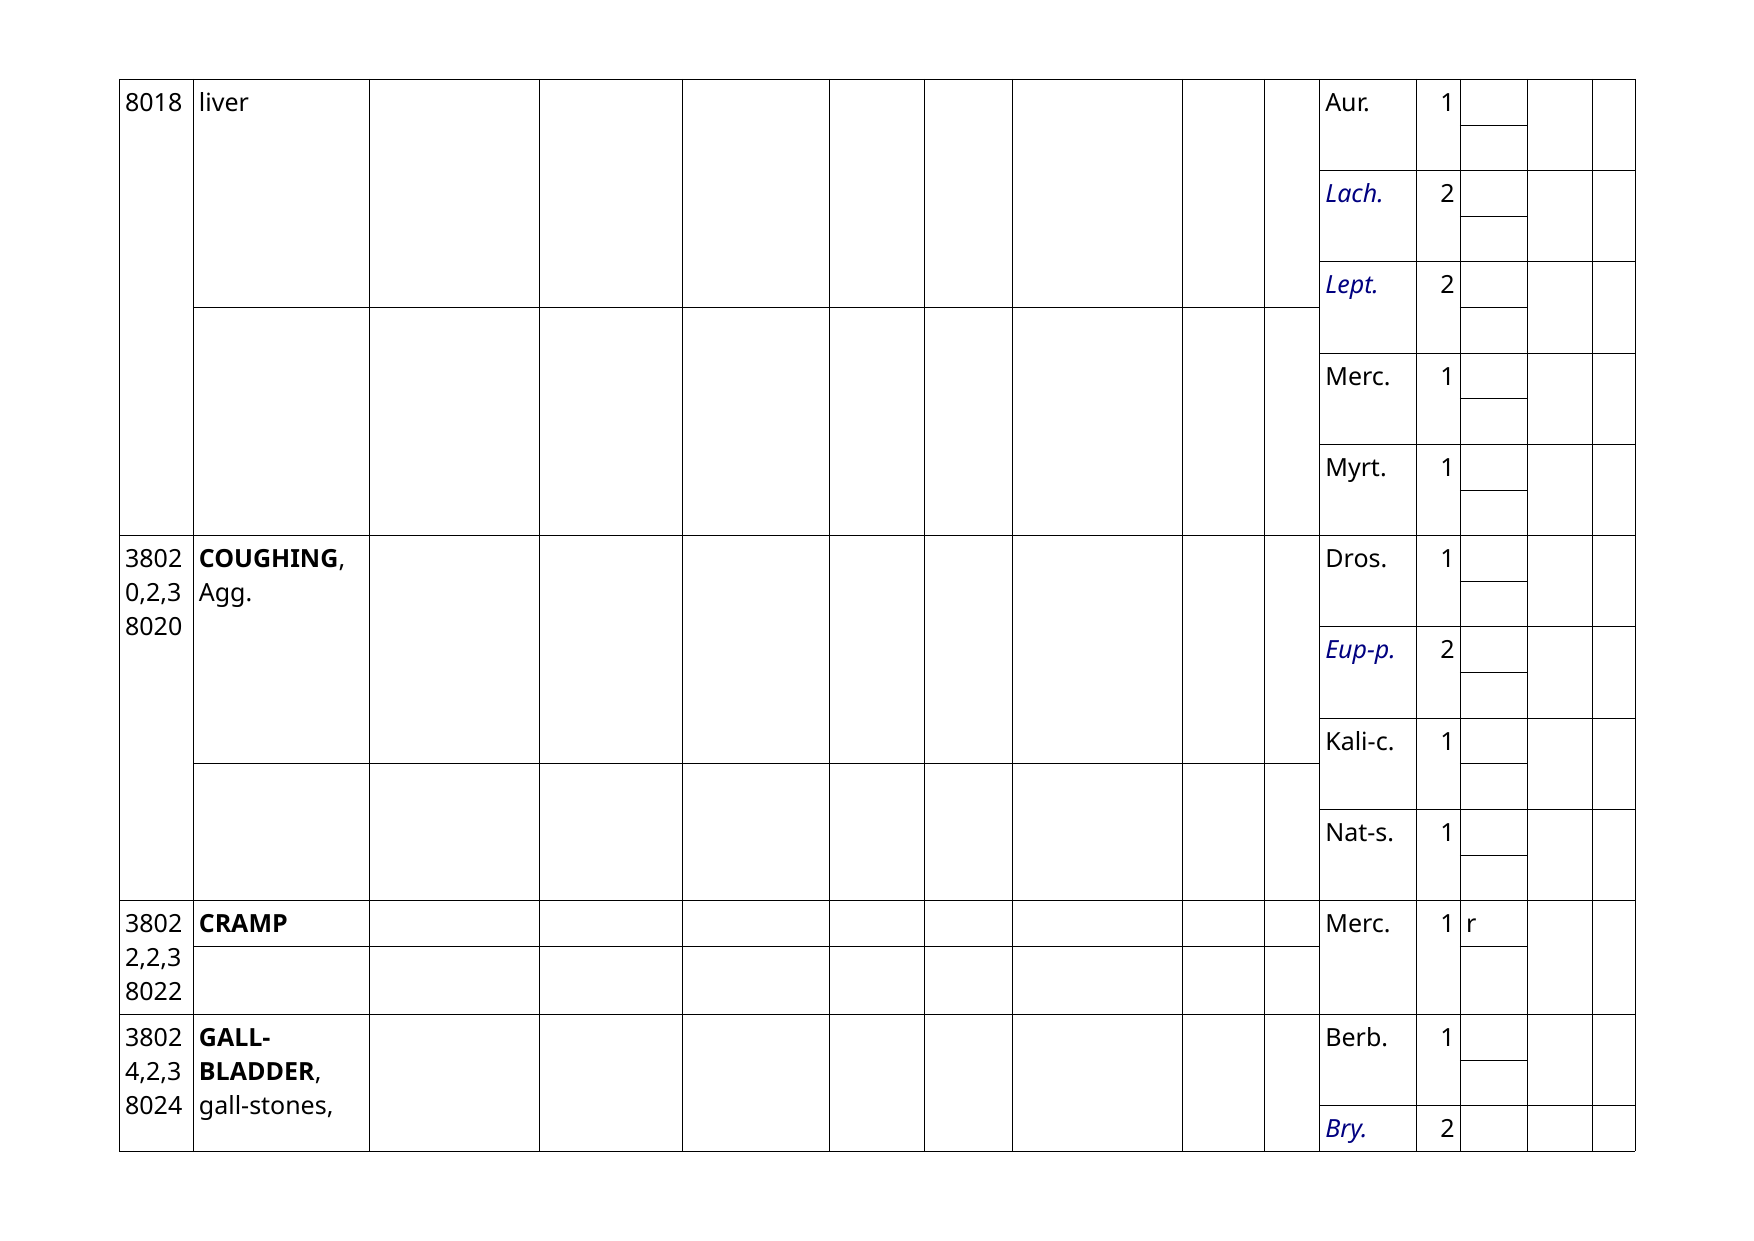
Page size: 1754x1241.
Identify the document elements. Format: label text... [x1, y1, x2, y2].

table_cell [1528, 1106, 1592, 1151]
table_cell [683, 308, 829, 535]
table_cell Lept. [1320, 262, 1416, 353]
table_cell [1013, 947, 1182, 1014]
table_cell [540, 764, 682, 900]
table_cell [1265, 901, 1319, 946]
table_cell [1461, 126, 1527, 170]
table_cell Aur. [1320, 80, 1416, 170]
table_cell [1593, 1015, 1635, 1105]
table_cell [925, 764, 1012, 900]
table_cell 2 [1417, 1106, 1460, 1151]
table_cell 38024,2,38024 [120, 1015, 193, 1151]
table_cell [830, 901, 924, 946]
table_cell [540, 947, 682, 1014]
table_cell 1 [1417, 901, 1460, 1014]
table_cell [1461, 673, 1527, 718]
table_cell [540, 901, 682, 946]
table_cell [1528, 627, 1592, 718]
table_cell [1265, 536, 1319, 763]
table_cell 2 [1417, 262, 1460, 353]
table_cell [370, 80, 539, 307]
table_cell [1461, 308, 1527, 353]
table_cell coughing, Agg. [194, 536, 369, 763]
table_cell [1013, 308, 1182, 535]
table_cell [1461, 1106, 1527, 1151]
table_cell [1461, 719, 1527, 763]
table_cell [1528, 810, 1592, 900]
table_cell 1 [1417, 1015, 1460, 1105]
table_cell [1265, 80, 1319, 307]
table_cell [1593, 171, 1635, 261]
table_cell gall-bladder, gall-stones, [194, 1015, 369, 1151]
table_cell [1013, 536, 1182, 763]
table_cell Myrt. [1320, 445, 1416, 535]
table_cell [1593, 1106, 1635, 1151]
table_cell [1528, 1015, 1592, 1105]
table_cell [1528, 80, 1592, 170]
table_cell [1183, 1015, 1264, 1151]
table_cell [1528, 171, 1592, 261]
table_cell liver [194, 80, 369, 307]
table_cell [1528, 262, 1592, 353]
table_cell [1593, 627, 1635, 718]
table_cell [1183, 308, 1264, 535]
table_cell [925, 536, 1012, 763]
table_cell [925, 80, 1012, 307]
table_cell [1461, 947, 1527, 1014]
table_cell Lach. [1320, 171, 1416, 261]
table_cell 1 [1417, 536, 1460, 626]
table_cell [1593, 80, 1635, 170]
table_cell [194, 947, 369, 1014]
table_cell [1265, 764, 1319, 900]
table_cell [370, 947, 539, 1014]
table_cell [1461, 445, 1527, 489]
table_cell [1593, 445, 1635, 535]
table_cell [830, 764, 924, 900]
table_cell [1461, 171, 1527, 216]
table_cell [540, 80, 682, 307]
table_cell Nat-s. [1320, 810, 1416, 900]
table_cell [1528, 719, 1592, 809]
table_cell cramp [194, 901, 369, 946]
table_cell 38022,2,38022 [120, 901, 193, 1014]
table_cell [370, 1015, 539, 1151]
table_cell Bry. [1320, 1106, 1416, 1151]
table_cell [1013, 80, 1182, 307]
table_cell Merc. [1320, 354, 1416, 444]
table_cell [1183, 764, 1264, 900]
table_cell [1013, 1015, 1182, 1151]
table_cell [540, 308, 682, 535]
table_cell [1461, 1015, 1527, 1059]
table_cell [925, 308, 1012, 535]
table_cell [1461, 856, 1527, 900]
table_cell [1461, 399, 1527, 444]
table_cell [1183, 947, 1264, 1014]
table_cell [1593, 262, 1635, 353]
table_cell [1528, 901, 1592, 1014]
table_cell [1183, 901, 1264, 946]
table_cell [683, 947, 829, 1014]
table_cell [1013, 901, 1182, 946]
table_cell [1461, 627, 1527, 672]
table_cell [1528, 536, 1592, 626]
table_cell [1183, 536, 1264, 763]
table_cell [683, 80, 829, 307]
table_cell [540, 1015, 682, 1151]
table_cell [1593, 901, 1635, 1014]
table_cell 38020,2,38020 [120, 536, 193, 900]
table_cell 2 [1417, 627, 1460, 718]
table_cell [683, 901, 829, 946]
table_cell [194, 308, 369, 535]
table_cell [1183, 80, 1264, 307]
table_cell [1461, 1061, 1527, 1105]
table_cell 1 [1417, 719, 1460, 809]
table_cell [1265, 1015, 1319, 1151]
table_cell [683, 764, 829, 900]
table_cell [683, 1015, 829, 1151]
table_cell [925, 1015, 1012, 1151]
table_cell Berb. [1320, 1015, 1416, 1105]
table_cell [1593, 810, 1635, 900]
table_cell [1461, 764, 1527, 809]
table_cell 1 [1417, 445, 1460, 535]
table_cell [1593, 354, 1635, 444]
table_cell [194, 764, 369, 900]
table_cell r [1461, 901, 1527, 946]
table_cell [1528, 354, 1592, 444]
table_cell [830, 308, 924, 535]
table_cell 1 [1417, 354, 1460, 444]
table_cell [1013, 764, 1182, 900]
table_cell [1265, 947, 1319, 1014]
table_cell [683, 536, 829, 763]
table_cell [1461, 810, 1527, 854]
table_cell [370, 901, 539, 946]
table_cell 1 [1417, 810, 1460, 900]
table_cell [830, 1015, 924, 1151]
table_cell Merc. [1320, 901, 1416, 1014]
table_cell [830, 80, 924, 307]
table_cell [1593, 536, 1635, 626]
table_cell [830, 536, 924, 763]
table_cell Kali-c. [1320, 719, 1416, 809]
table_cell [370, 308, 539, 535]
table_cell [370, 536, 539, 763]
table_cell [925, 901, 1012, 946]
table_cell [1461, 80, 1527, 124]
table_cell [1461, 582, 1527, 626]
table_cell [1461, 354, 1527, 398]
table_cell [1593, 719, 1635, 809]
table_cell Eup-p. [1320, 627, 1416, 718]
table_cell [1265, 308, 1319, 535]
table_cell [1461, 262, 1527, 307]
table_cell [1461, 491, 1527, 535]
table_cell [1528, 445, 1592, 535]
table_cell [1461, 536, 1527, 581]
table_cell [1461, 217, 1527, 261]
table_cell [925, 947, 1012, 1014]
table_cell Dros. [1320, 536, 1416, 626]
table_cell 2 [1417, 171, 1460, 261]
table_cell [830, 947, 924, 1014]
table_cell 1 [1417, 80, 1460, 170]
table_cell [540, 536, 682, 763]
table_cell 8018 [120, 80, 193, 535]
table_cell [370, 764, 539, 900]
